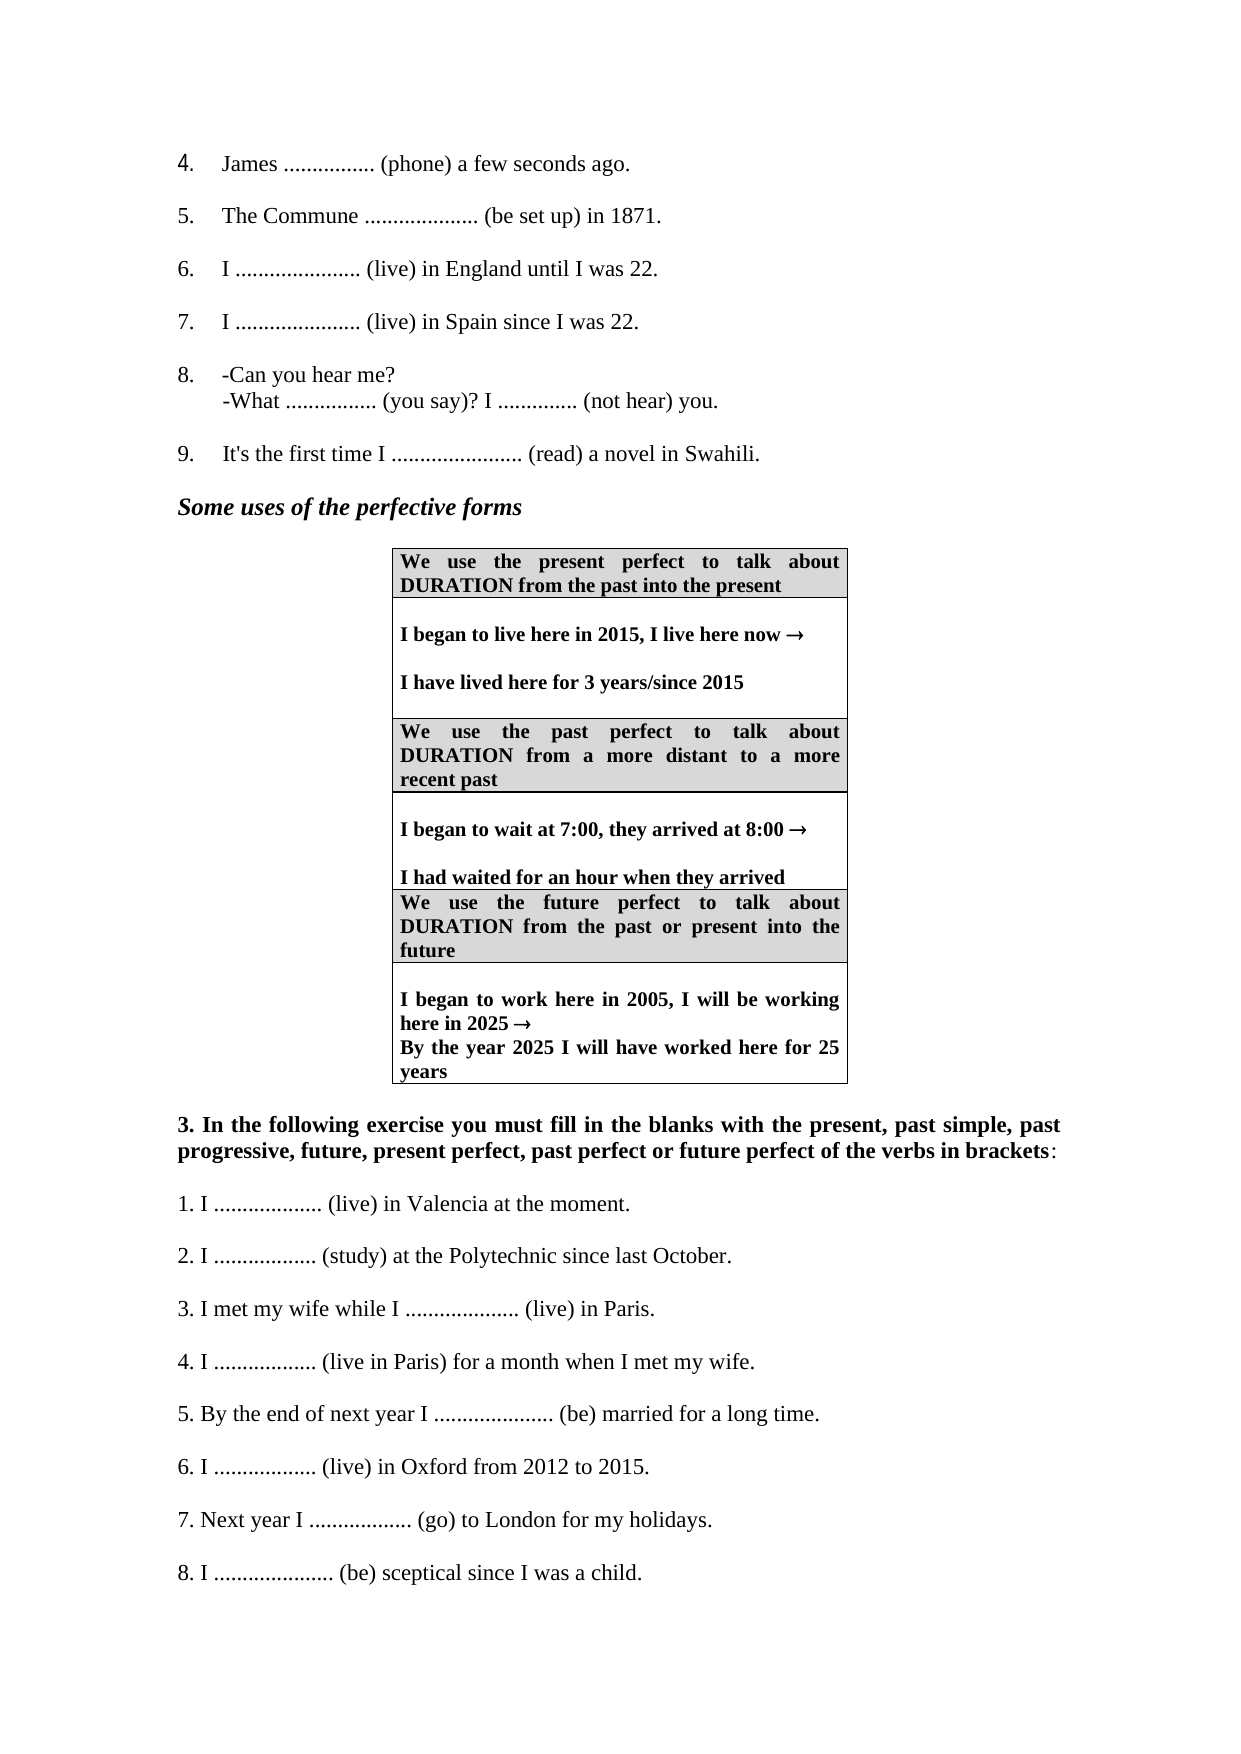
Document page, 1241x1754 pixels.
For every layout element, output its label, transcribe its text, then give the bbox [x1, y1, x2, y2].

text -What ................ (you say)? I .............. (not hear) you. [222, 387, 1063, 413]
list I ...................... (live) in Spain since I was 22. [177, 308, 1063, 334]
table_header We use the present perfect to talk about DURATION from the past into the present [393, 549, 847, 597]
list It's the first time I ....................... (read) a novel in Swahili. [177, 440, 1063, 466]
text Some uses of the perfective forms [177, 492, 1063, 521]
text 2. I .................. (study) at the Polytechnic since last October. [177, 1242, 1063, 1269]
text 6. I .................. (live) in Oxford from 2012 to 2015. [177, 1453, 1063, 1479]
text 4. I .................. (live in Paris) for a month when I met my wife. [177, 1348, 1063, 1374]
text 8. I ..................... (be) sceptical since I was a child. [177, 1559, 1063, 1585]
table_cell I began to work here in 2005, I will be working here in 2025  By the year 2025 I will have worked here for 25 years [393, 963, 847, 1083]
list The Commune .................... (be set up) in 1871. [177, 203, 1063, 229]
list I ...................... (live) in England until I was 22. [177, 255, 1063, 282]
text 1. I ................... (live) in Valencia at the moment. [177, 1190, 1063, 1216]
table_cell I began to wait at 7:00, they arrived at 8:00  I had waited for an hour when they arrived [393, 793, 847, 889]
table_cell We use the past perfect to talk about DURATION from a more distant to a more recent past [393, 719, 847, 791]
text 5. By the end of next year I ..................... (be) married for a long time. [177, 1401, 1063, 1427]
text 7. Next year I .................. (go) to London for my holidays. [177, 1506, 1063, 1532]
table_cell We use the future perfect to talk about DURATION from the past or present into the future [393, 890, 847, 962]
text 3. I met my wife while I .................... (live) in Paris. [177, 1295, 1063, 1321]
list -Can you hear me? [177, 361, 1063, 387]
text 3. In the following exercise you must fill in the blanks with the present, past simple, past progressive, future, present perfect, past perfect or future perfect of the verbs in brackets: [177, 1111, 1063, 1163]
list James ................ (phone) a few seconds ago. [177, 148, 1063, 176]
table_cell I began to live here in 2015, I live here now  I have lived here for 3 years/since 2015 [393, 598, 847, 718]
